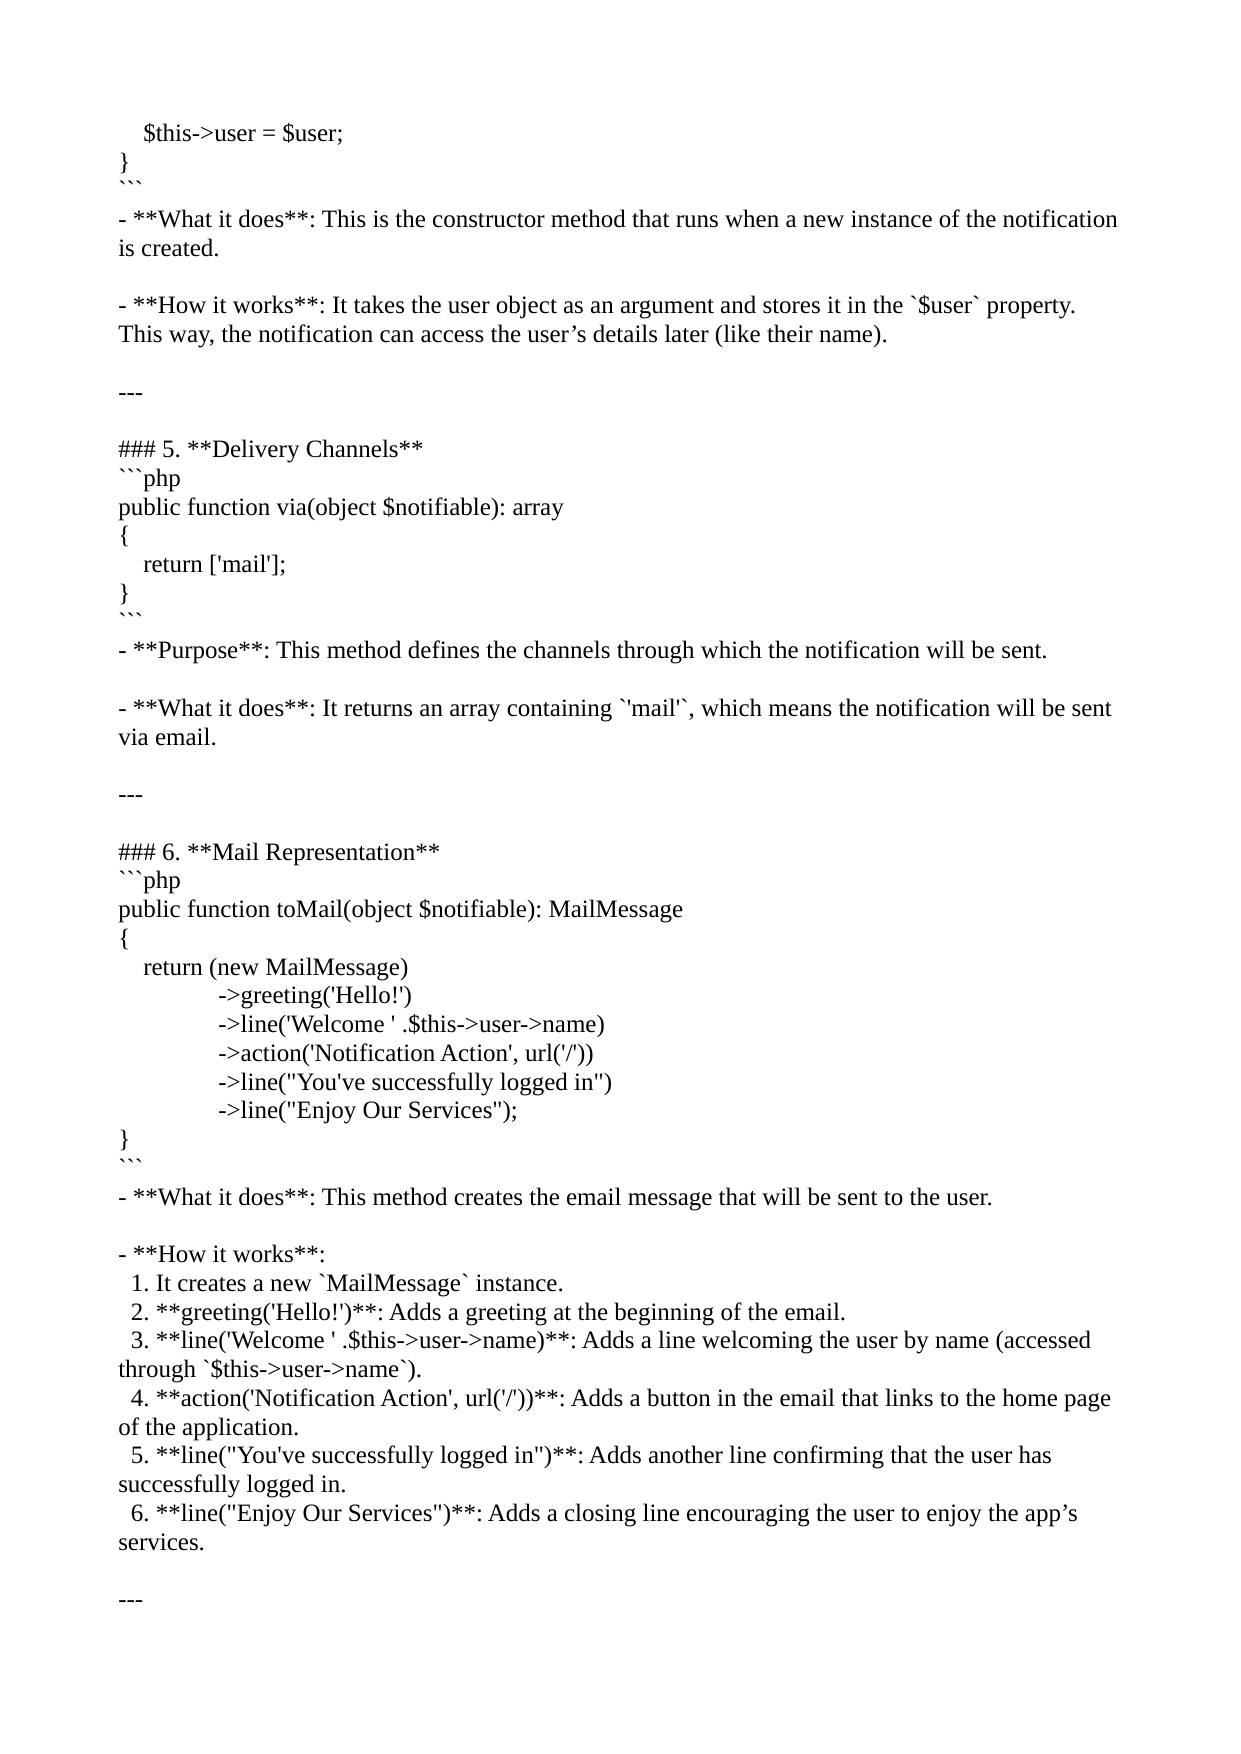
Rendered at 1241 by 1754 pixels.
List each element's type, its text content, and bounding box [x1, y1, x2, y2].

text - **How it works**: [118, 1239, 1122, 1268]
text 2. **greeting('Hello!')**: Adds a greeting at the beginning of the email. [118, 1297, 1122, 1326]
text public function via(object $notifiable): array [118, 492, 1122, 521]
text ->line('Welcome ' .$this->user->name) [118, 1009, 1122, 1038]
text { [118, 521, 1122, 549]
text 5. **line("You've successfully logged in")**: Adds another line confirming that the user has successfully logged in. [118, 1441, 1122, 1498]
text ``` [118, 607, 1122, 636]
text - **What it does**: It returns an array containing `'mail'`, which means the notification will be sent via email. [118, 693, 1122, 751]
text 3. **line('Welcome ' .$this->user->name)**: Adds a line welcoming the user by name (accessed through `$this->user->name`). [118, 1326, 1122, 1383]
text 1. It creates a new `MailMessage` instance. [118, 1268, 1122, 1297]
text public function toMail(object $notifiable): MailMessage [118, 894, 1122, 923]
text ->action('Notification Action', url('/')) [118, 1038, 1122, 1067]
text --- [118, 779, 1122, 808]
text - **What it does**: This is the constructor method that runs when a new instance of the notification is created. [118, 204, 1122, 262]
text - **How it works**: It takes the user object as an argument and stores it in the `$user` property. This way, the notification can access the user’s details later (like their name). [118, 291, 1122, 348]
text } [118, 1124, 1122, 1153]
text $this->user = $user; [118, 118, 1122, 147]
text ->line("You've successfully logged in") [118, 1067, 1122, 1096]
text --- [118, 377, 1122, 406]
text { [118, 923, 1122, 952]
text ```php [118, 463, 1122, 492]
text } [118, 147, 1122, 176]
text return ['mail']; [118, 549, 1122, 578]
text ```php [118, 866, 1122, 894]
text - **Purpose**: This method defines the channels through which the notification will be sent. [118, 636, 1122, 664]
text - **What it does**: This method creates the email message that will be sent to the user. [118, 1182, 1122, 1211]
text } [118, 578, 1122, 607]
text 6. **line("Enjoy Our Services")**: Adds a closing line encouraging the user to enjoy the app’s services. [118, 1498, 1122, 1556]
text ->greeting('Hello!') [118, 981, 1122, 1009]
text --- [118, 1584, 1122, 1613]
text ### 5. **Delivery Channels** [118, 434, 1122, 463]
text ### 6. **Mail Representation** [118, 837, 1122, 866]
text return (new MailMessage) [118, 952, 1122, 981]
text ->line("Enjoy Our Services"); [118, 1096, 1122, 1124]
text ``` [118, 1153, 1122, 1182]
text ``` [118, 176, 1122, 204]
text 4. **action('Notification Action', url('/'))**: Adds a button in the email that links to the home page of the application. [118, 1383, 1122, 1441]
